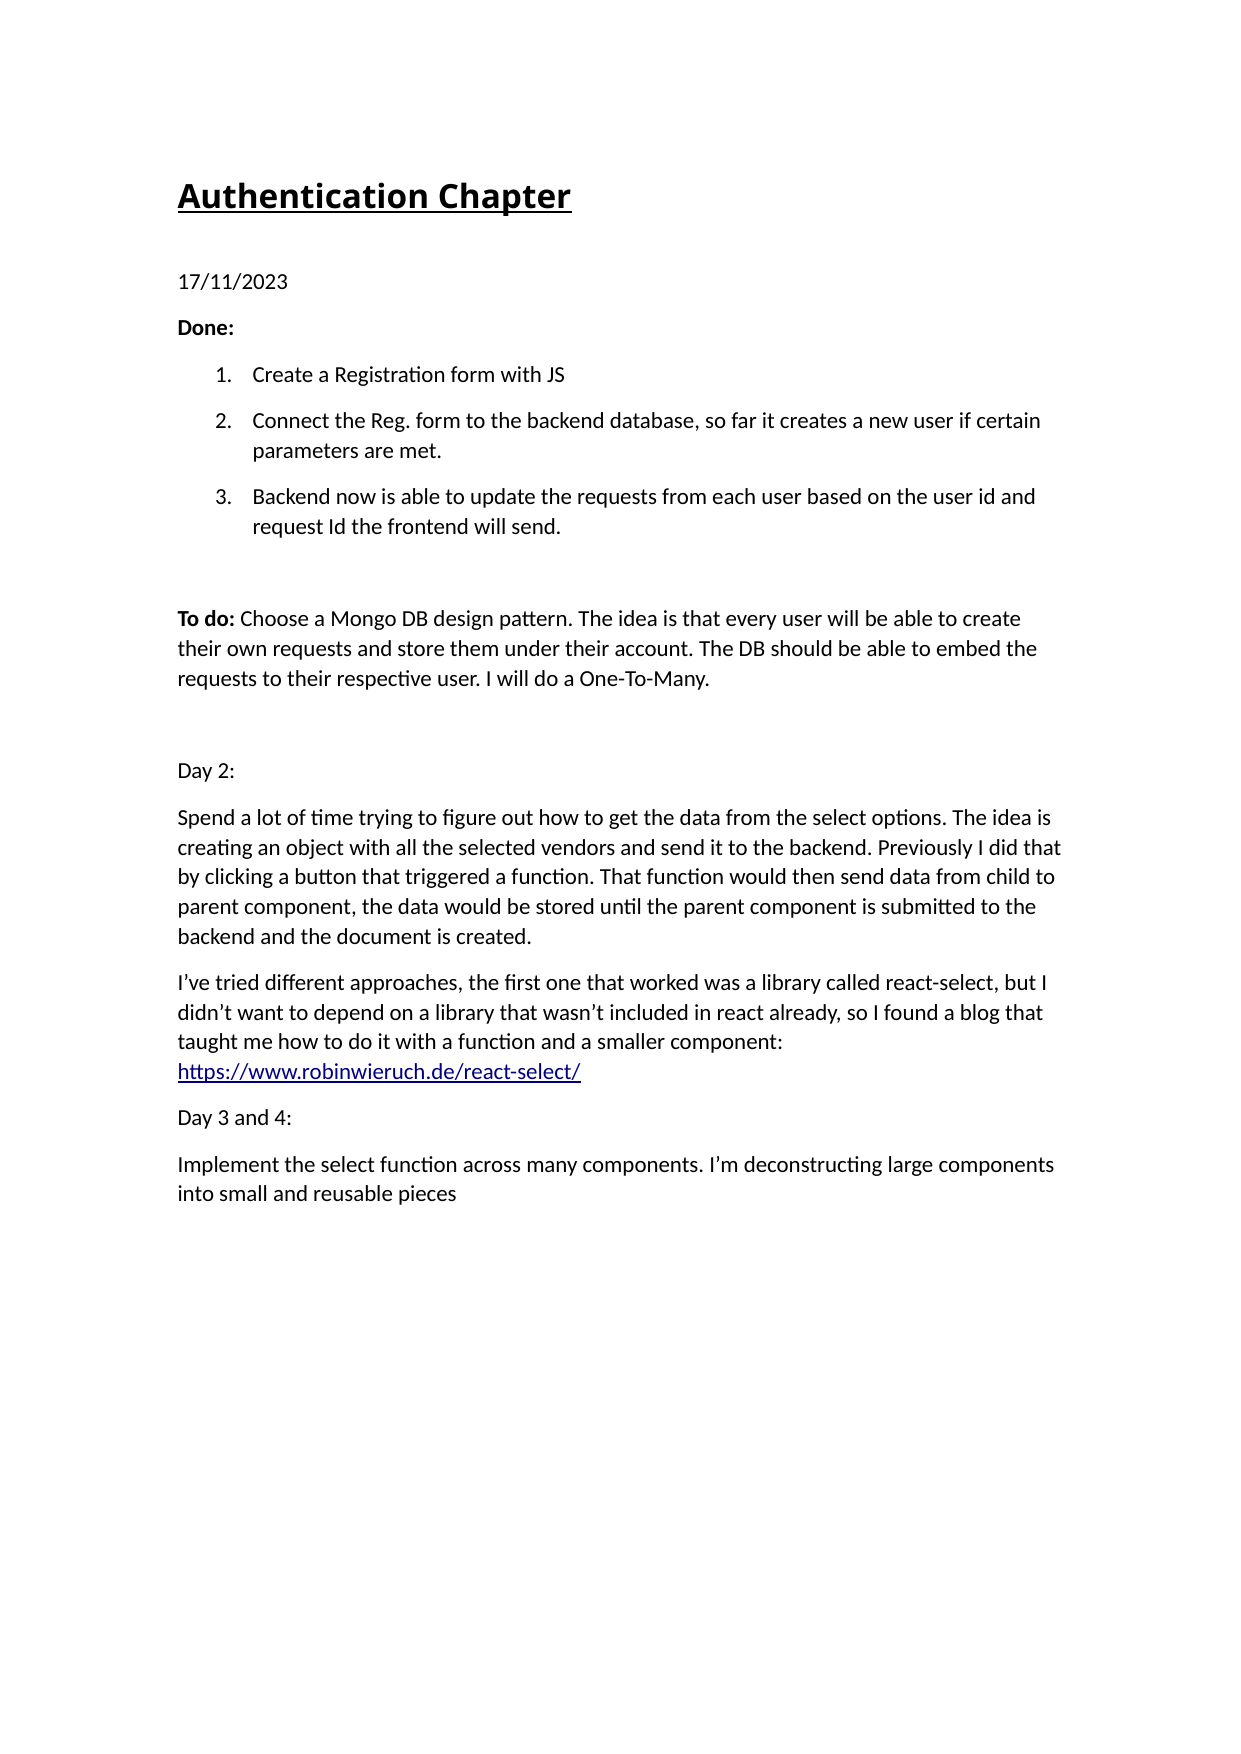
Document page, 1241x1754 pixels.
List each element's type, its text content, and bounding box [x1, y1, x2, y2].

text Day 3 and 4: [177, 1103, 1063, 1132]
text I’ve tried different approaches, the first one that worked was a library called react-select, but I didn’t want to depend on a library that wasn’t included in react already, so I found a blog that taught me how to do it with a function and a smaller component: https://www.robinwieruch.de/react-select/ [177, 968, 1063, 1085]
text 17/11/2023 [177, 267, 1063, 295]
list Create a Registration form with JS [215, 360, 1063, 388]
text Done: [177, 313, 1063, 341]
text Spend a lot of time trying to figure out how to get the data from the select options. The idea is creating an object with all the selected vendors and send it to the backend. Previously I did that by clicking a button that triggered a function. That function would then send data from child to parent component, the data would be stored until the parent component is submitted to the backend and the document is created. [177, 803, 1063, 950]
text Implement the select function across many components. I’m deconstructing large components into small and reusable pieces [177, 1150, 1063, 1208]
list Backend now is able to update the requests from each user based on the user id and request Id the frontend will send. [215, 482, 1063, 540]
text Day 2: [177, 757, 1063, 785]
text To do: Choose a Mongo DB design pattern. The idea is that every user will be able to create their own requests and store them under their account. The DB should be able to embed the requests to their respective user. I will do a One-To-Many. [177, 604, 1063, 692]
list Connect the Reg. form to the backend database, so far it creates a new user if certain parameters are met. [215, 406, 1063, 464]
subtitle Authentication Chapter [177, 173, 1063, 218]
